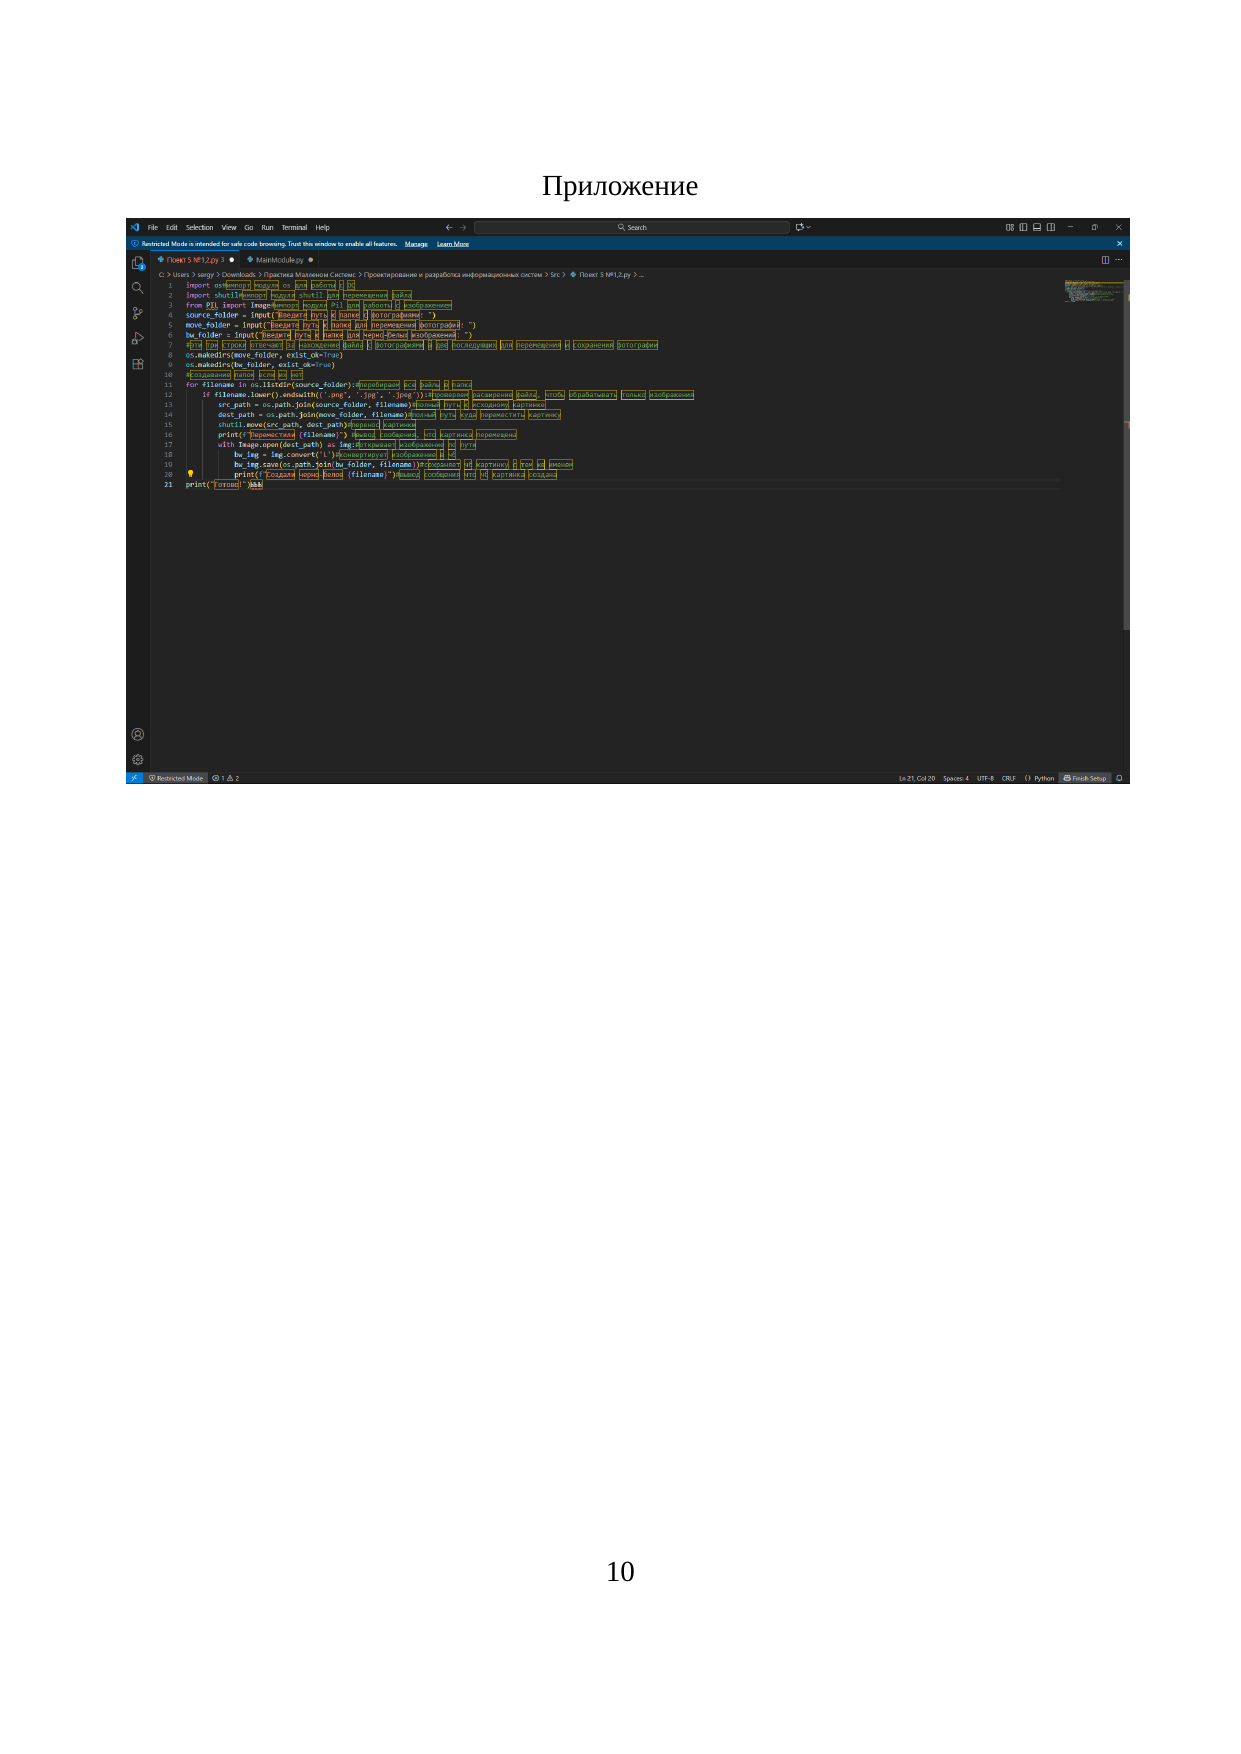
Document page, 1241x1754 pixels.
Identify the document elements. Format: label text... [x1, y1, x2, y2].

picture [126, 218, 1130, 784]
text Приложение [118, 168, 1122, 202]
text 10 [118, 1554, 1122, 1588]
